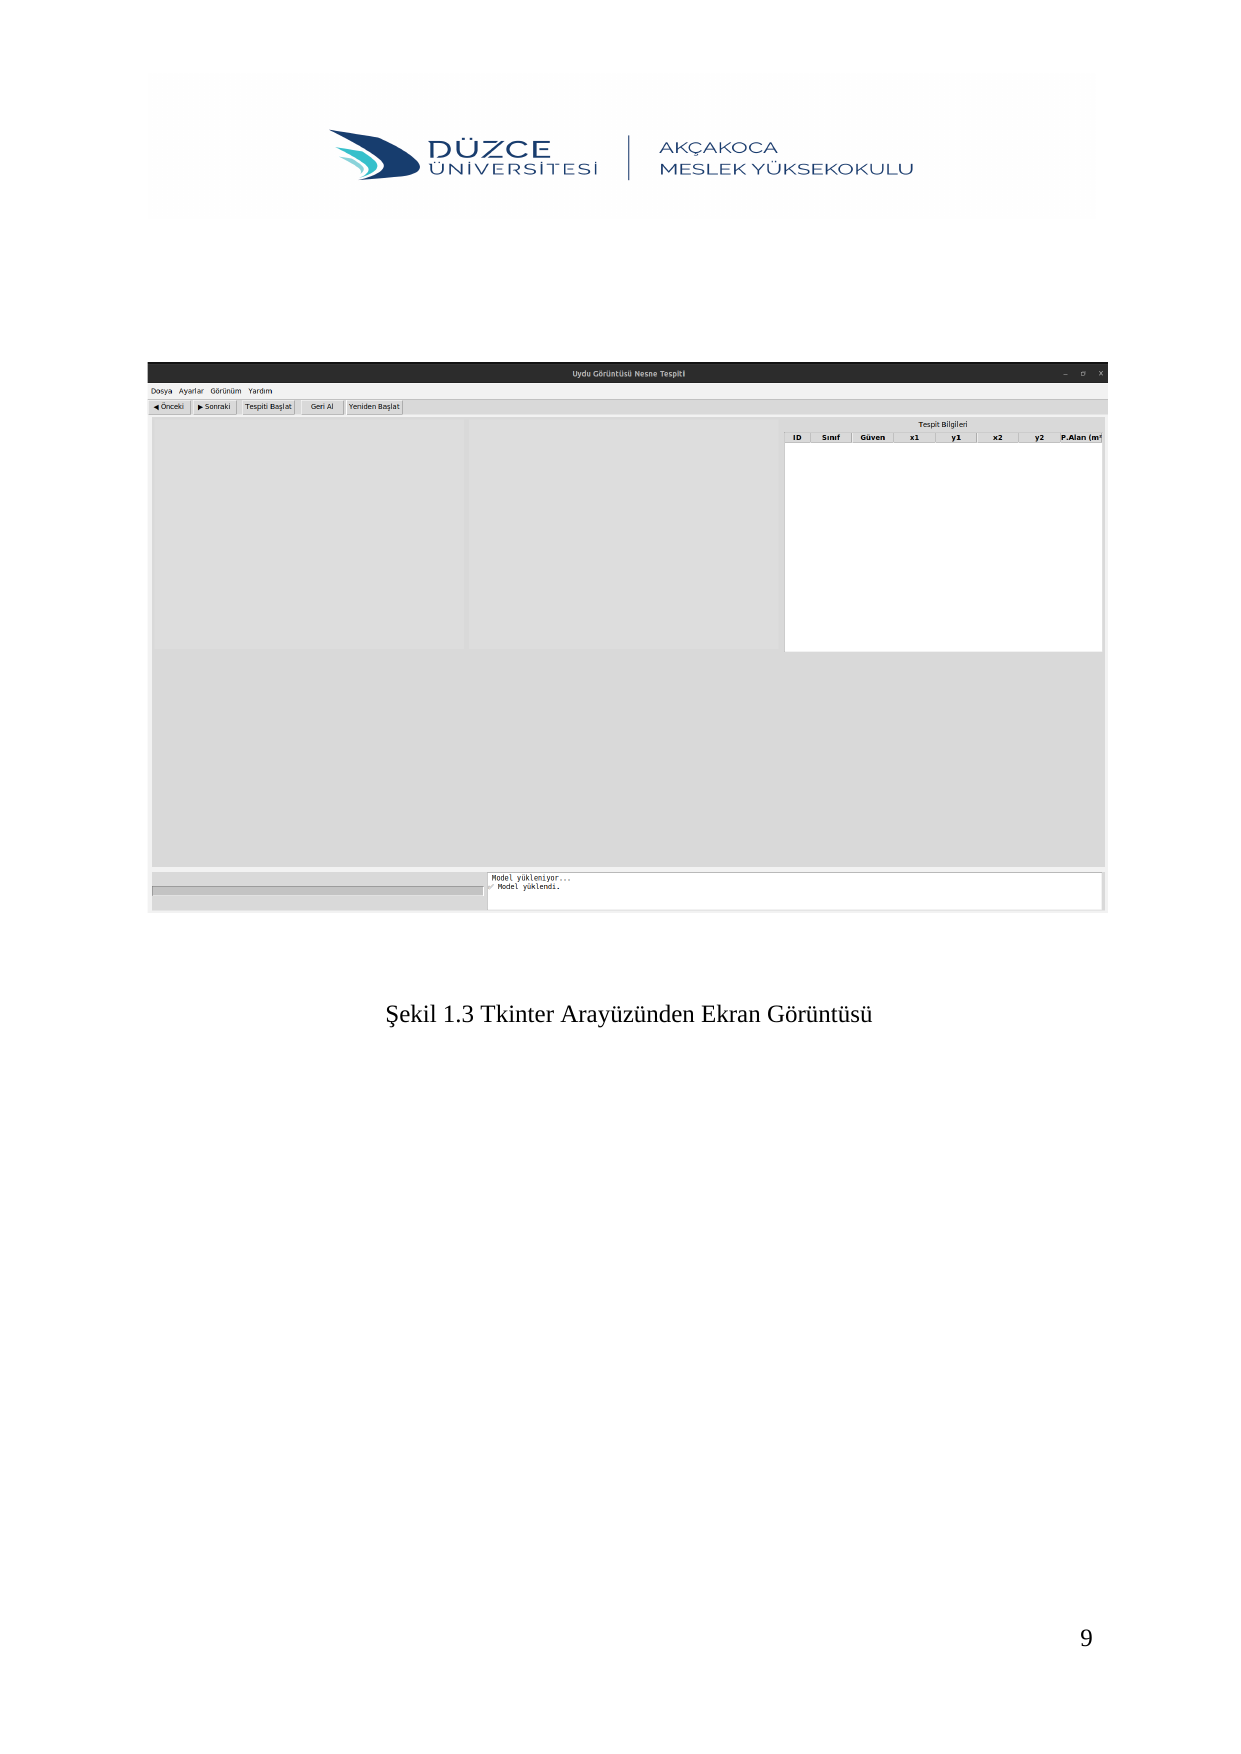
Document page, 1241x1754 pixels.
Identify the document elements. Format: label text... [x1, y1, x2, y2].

picture [147, 362, 1108, 913]
picture [147, 73, 1096, 219]
text Şekil 1.3 Tkinter Arayüzünden Ekran Görüntüsü [148, 999, 1093, 1028]
